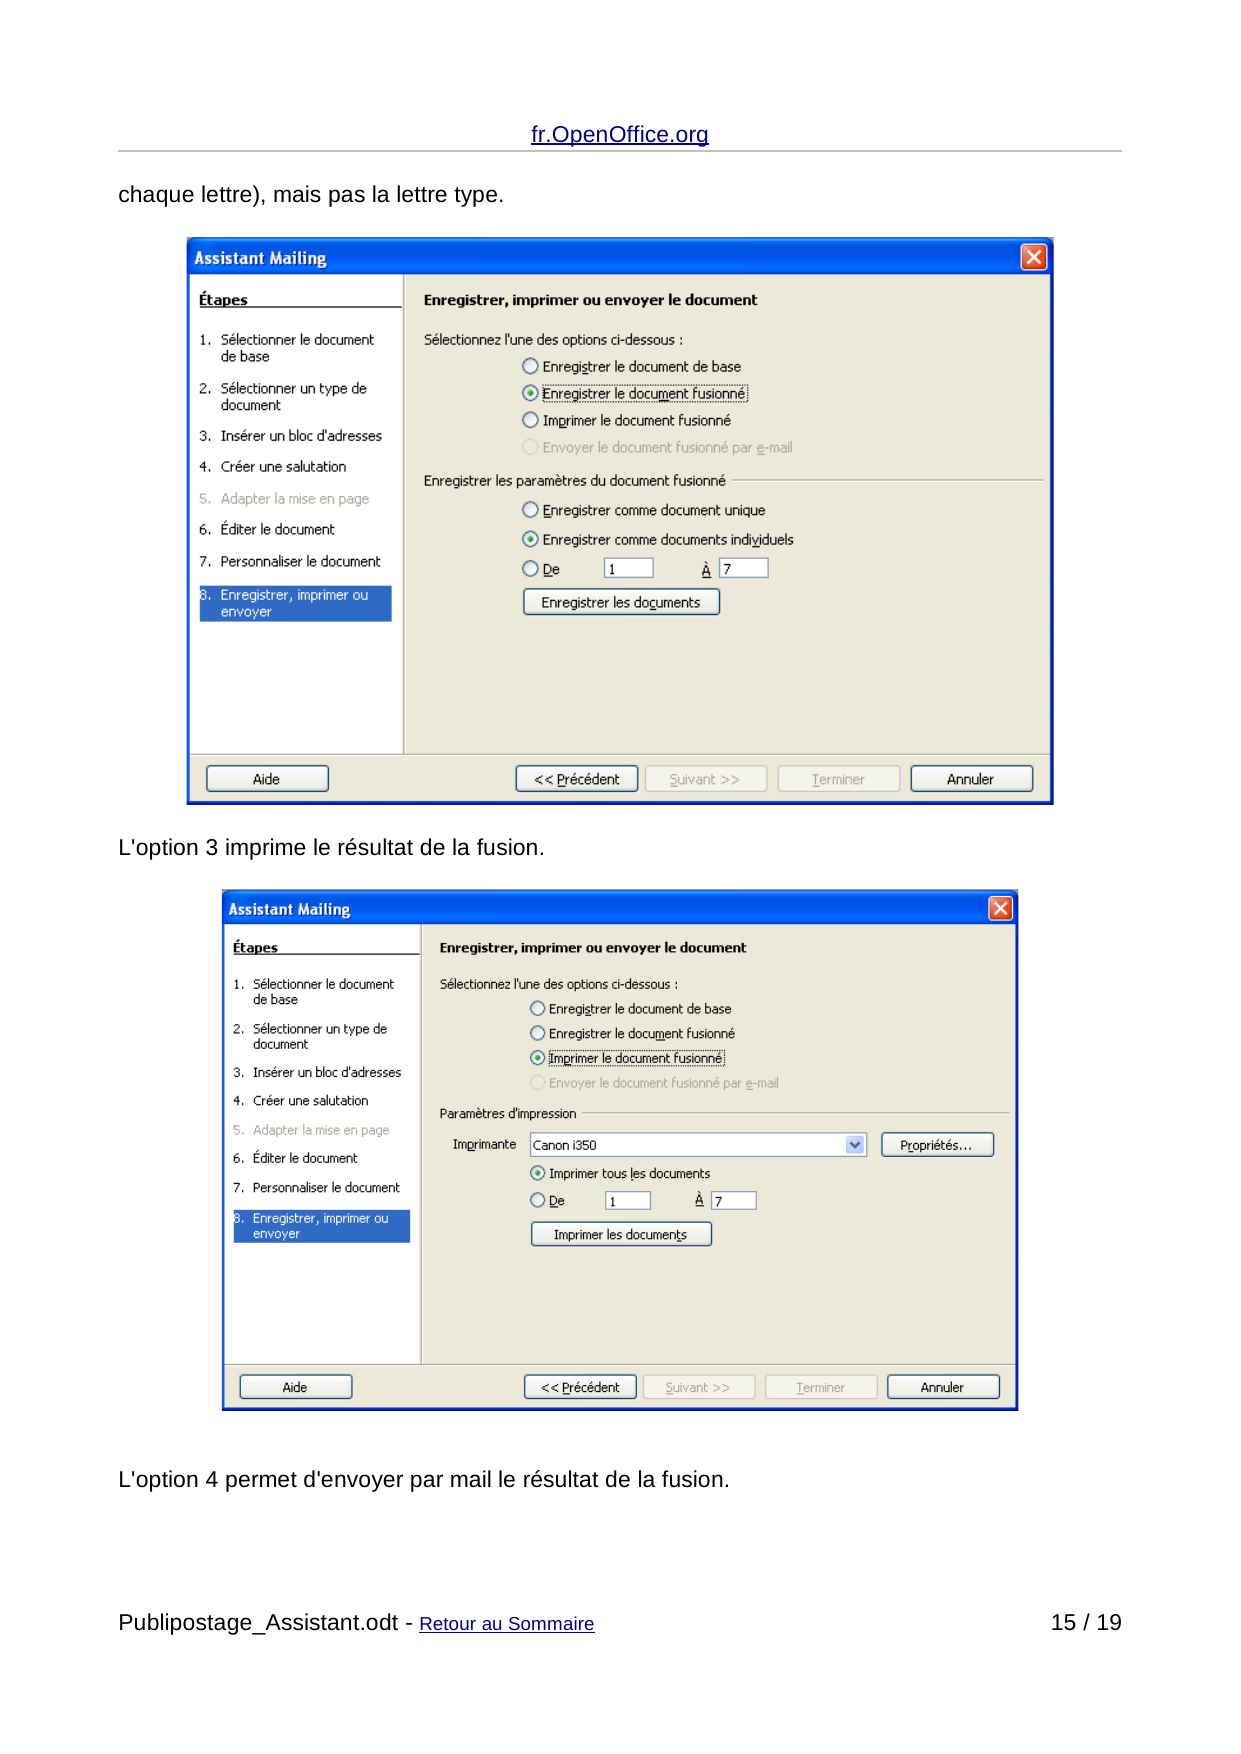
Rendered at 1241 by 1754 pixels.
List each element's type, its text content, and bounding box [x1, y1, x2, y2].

picture [221, 889, 1019, 1411]
text chaque lettre), mais pas la lettre type. [118, 182, 1122, 208]
picture [186, 237, 1054, 805]
text L'option 4 permet d'envoyer par mail le résultat de la fusion. [118, 1466, 1122, 1492]
text L'option 3 imprime le résultat de la fusion. [118, 208, 1122, 860]
